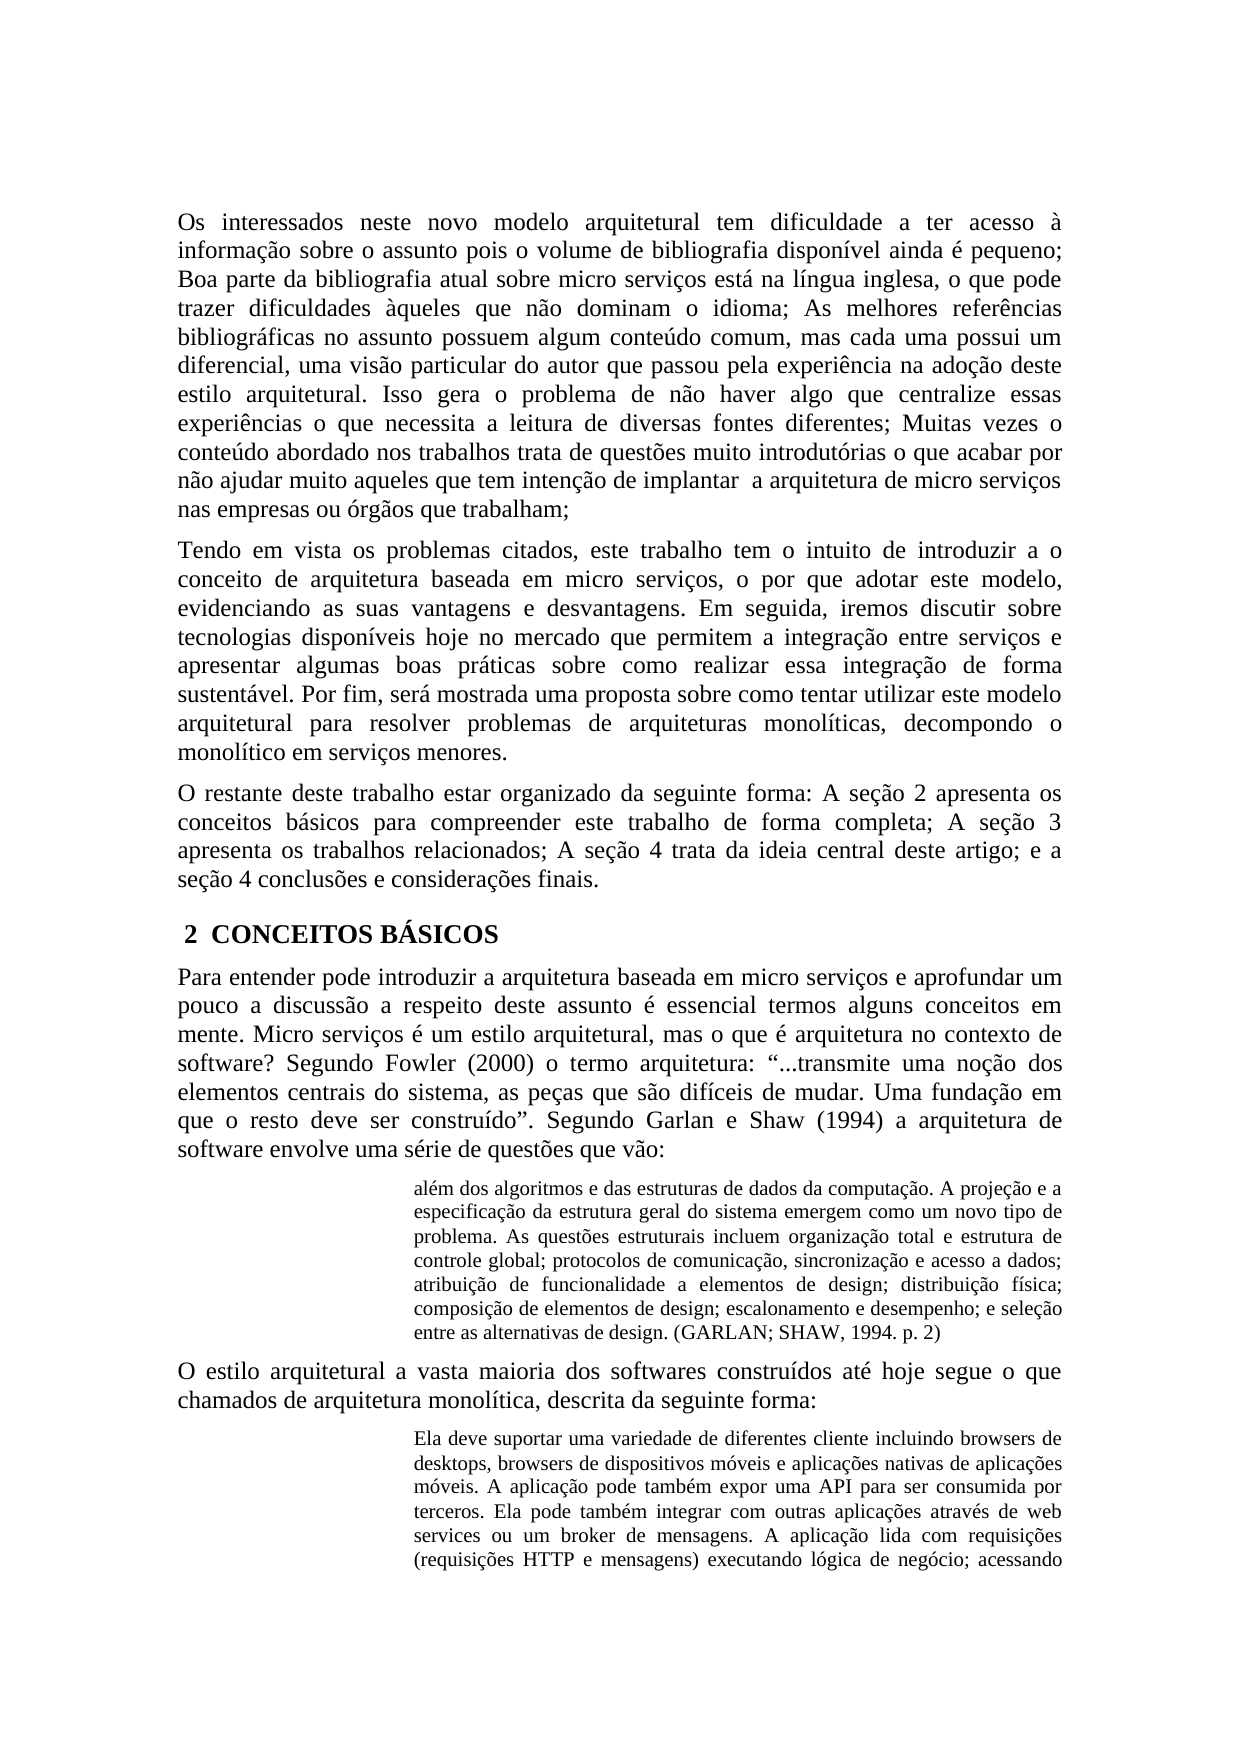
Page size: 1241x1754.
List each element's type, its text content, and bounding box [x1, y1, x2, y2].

text além dos algoritmos e das estruturas de dados da computação. A projeção e a especificação da estrutura geral do sistema emergem como um novo tipo de problema. As questões estruturais incluem organização total e estrutura de controle global; protocolos de comunicação, sincronização e acesso a dados; atribuição de funcionalidade a elementos de design; distribuição física; composição de elementos de design; escalonamento e desempenho; e seleção entre as alternativas de design. (GARLAN; SHAW, 1994. p. 2) [413, 1175, 1063, 1344]
text O restante deste trabalho estar organizado da seguinte forma: A seção 2 apresenta os conceitos básicos para compreender este trabalho de forma completa; A seção 3 apresenta os trabalhos relacionados; A seção 4 trata da ideia central deste artigo; e a seção 4 conclusões e considerações finais. [177, 778, 1063, 893]
text Ela deve suportar uma variedade de diferentes cliente incluindo browsers de desktops, browsers de dispositivos móveis e aplicações nativas de aplicações móveis. A aplicação pode também expor uma API para ser consumida por terceros. Ela pode também integrar com outras aplicações através de web services ou um broker de mensagens. A aplicação lida com requisições (requisições HTTP e mensagens) executando lógica de negócio; acessando [413, 1426, 1063, 1571]
text O estilo arquitetural a vasta maioria dos softwares construídos até hoje segue o que chamados de arquitetura monolítica, descrita da seguinte forma: [177, 1356, 1063, 1414]
text Tendo em vista os problemas citados, este trabalho tem o intuito de introduzir a o conceito de arquitetura baseada em micro serviços, o por que adotar este modelo, evidenciando as suas vantagens e desvantagens. Em seguida, iremos discutir sobre tecnologias disponíveis hoje no mercado que permitem a integração entre serviços e apresentar algumas boas práticas sobre como realizar essa integração de forma sustentável. Por fim, será mostrada uma proposta sobre como tentar utilizar este modelo arquitetural para resolver problemas de arquiteturas monolíticas, decompondo o monolítico em serviços menores. [177, 536, 1063, 766]
subtitle CONCEITOS BÁSICOS [177, 918, 1063, 949]
text Os interessados neste novo modelo arquitetural tem dificuldade a ter acesso à informação sobre o assunto pois o volume de bibliografia disponível ainda é pequeno; Boa parte da bibliografia atual sobre micro serviços está na língua inglesa, o que pode trazer dificuldades àqueles que não dominam o idioma; As melhores referências bibliográficas no assunto possuem algum conteúdo comum, mas cada uma possui um diferencial, uma visão particular do autor que passou pela experiência na adoção deste estilo arquitetural. Isso gera o problema de não haver algo que centralize essas experiências o que necessita a leitura de diversas fontes diferentes; Muitas vezes o conteúdo abordado nos trabalhos trata de questões muito introdutórias o que acabar por não ajudar muito aqueles que tem intenção de implantar a arquitetura de micro serviços nas empresas ou órgãos que trabalham; [177, 207, 1063, 523]
text Para entender pode introduzir a arquitetura baseada em micro serviços e aprofundar um pouco a discussão a respeito deste assunto é essencial termos alguns conceitos em mente. Micro serviços é um estilo arquitetural, mas o que é arquitetura no contexto de software? Segundo Fowler (2000) o termo arquitetura: “...transmite uma noção dos elementos centrais do sistema, as peças que são difíceis de mudar. Uma fundação em que o resto deve ser construído”. Segundo Garlan e Shaw (1994) a arquitetura de software envolve uma série de questões que vão: [177, 962, 1063, 1163]
